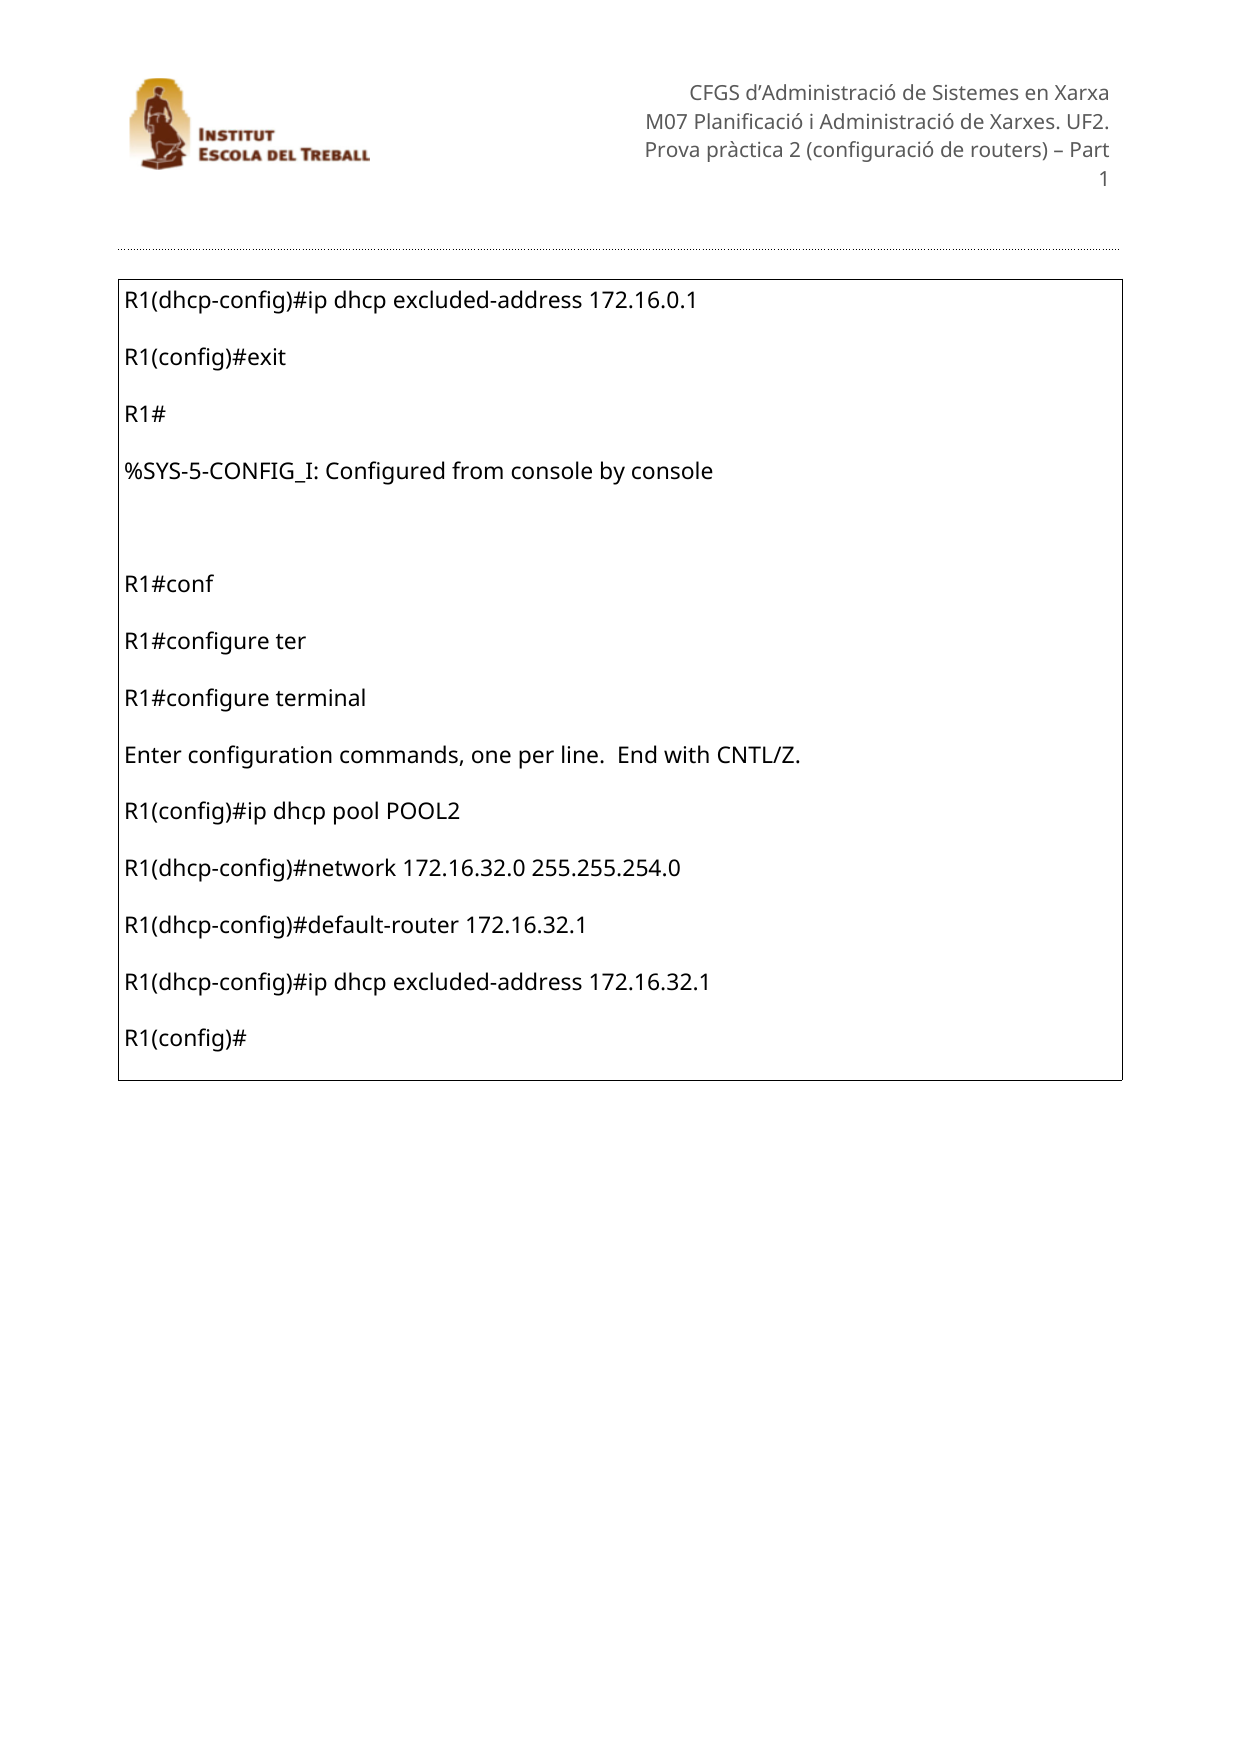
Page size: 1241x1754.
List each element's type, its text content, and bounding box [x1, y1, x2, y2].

picture [129, 78, 370, 170]
table_header R1(dhcp-config)#ip dhcp excluded-address 172.16.0.1 R1(config)#exit R1# %SYS-5-CONFIG_I: Configured from console by console R1#conf R1#configure ter R1#configure terminal Enter configuration commands, one per line. End with CNTL/Z. R1(config)#ip dhcp pool POOL2 R1(dhcp-config)#network 172.16.32.0 255.255.254.0 R1(dhcp-config)#default-router 172.16.32.1 R1(dhcp-config)#ip dhcp excluded-address 172.16.32.1 R1(config)# [119, 280, 1122, 1080]
